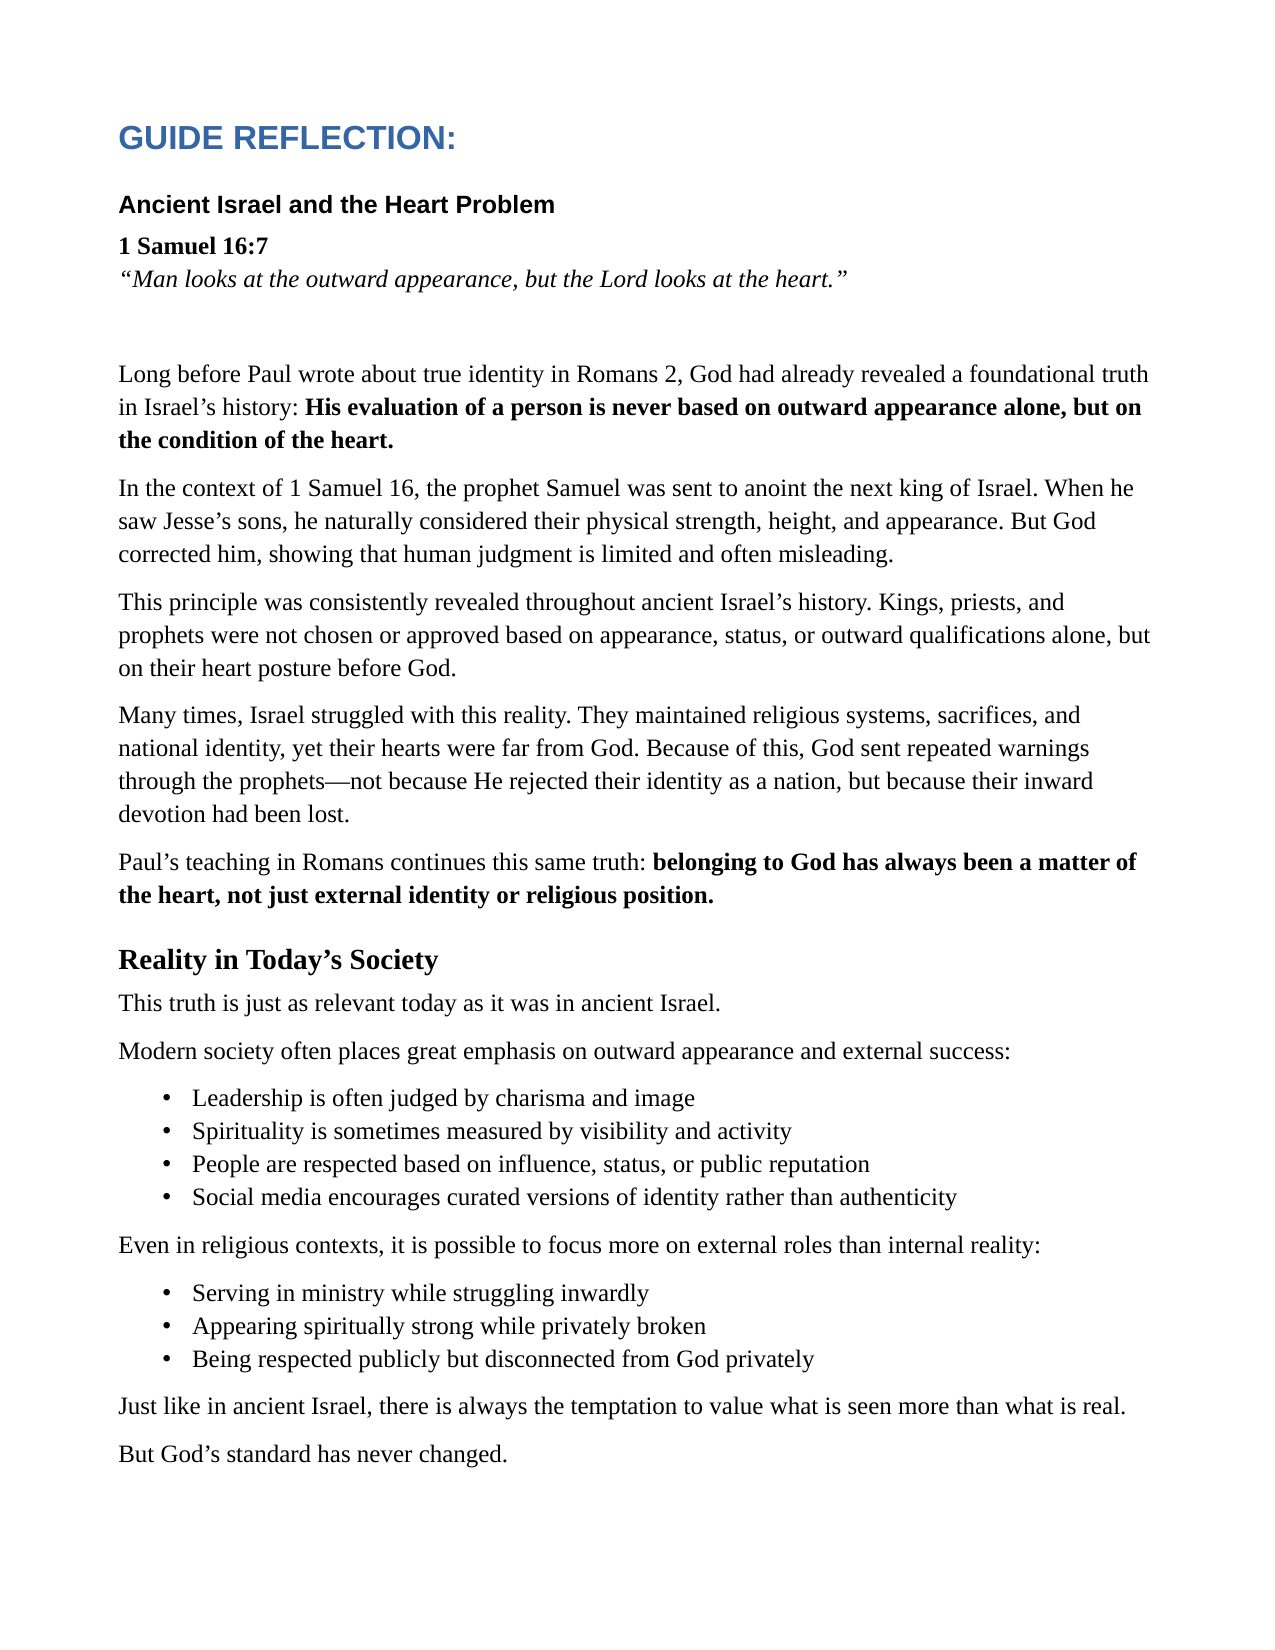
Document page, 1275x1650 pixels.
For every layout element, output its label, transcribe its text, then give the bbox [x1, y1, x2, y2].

text 1 Samuel 16:7 “Man looks at the outward appearance, but the Lord looks at the heart.” [118, 231, 1157, 293]
text Modern society often places great emphasis on outward appearance and external success: [118, 1036, 1157, 1064]
list Spirituality is sometimes measured by visibility and activity [162, 1116, 1157, 1145]
text In the context of 1 Samuel 16, the prophet Samuel was sent to anoint the next king of Israel. When he saw Jesse’s sons, he naturally considered their physical strength, height, and appearance. But God corrected him, showing that human judgment is limited and often misleading. [118, 473, 1157, 568]
list Serving in ministry while struggling inwardly [162, 1278, 1157, 1306]
text Long before Paul wrote about true identity in Romans 2, God had already revealed a foundational truth in Israel’s history: His evaluation of a person is never based on outward appearance alone, but on the condition of the heart. [118, 359, 1157, 454]
text Paul’s teaching in Romans continues this same truth: belonging to God has always been a matter of the heart, not just external identity or religious position. [118, 847, 1157, 909]
subtitle Reality in Today’s Society [118, 942, 1157, 976]
text Even in religious contexts, it is possible to focus more on external roles than internal reality: [118, 1230, 1157, 1259]
subtitle GUIDE REFLECTION: [118, 118, 1157, 157]
text But God’s standard has never changed. [118, 1439, 1157, 1468]
list People are respected based on influence, status, or public reputation [162, 1149, 1157, 1178]
list Being respected publicly but disconnected from God privately [162, 1344, 1157, 1372]
text Just like in ancient Israel, there is always the temptation to value what is seen more than what is real. [118, 1391, 1157, 1420]
list Social media encourages curated versions of identity rather than authenticity [162, 1182, 1157, 1211]
list Appearing spiritually strong while privately broken [162, 1311, 1157, 1339]
text Many times, Israel struggled with this reality. They maintained religious systems, sacrifices, and national identity, yet their hearts were far from God. Because of this, God sent repeated warnings through the prophets—not because He rejected their identity as a nation, but because their inward devotion had been lost. [118, 700, 1157, 828]
subtitle Ancient Israel and the Heart Problem [118, 190, 1157, 219]
text This principle was consistently revealed throughout ancient Israel’s history. Kings, priests, and prophets were not chosen or approved based on appearance, status, or outward qualifications alone, but on their heart posture before God. [118, 587, 1157, 681]
list Leadership is often judged by charisma and image [162, 1083, 1157, 1112]
text This truth is just as relevant today as it was in ancient Israel. [118, 988, 1157, 1017]
